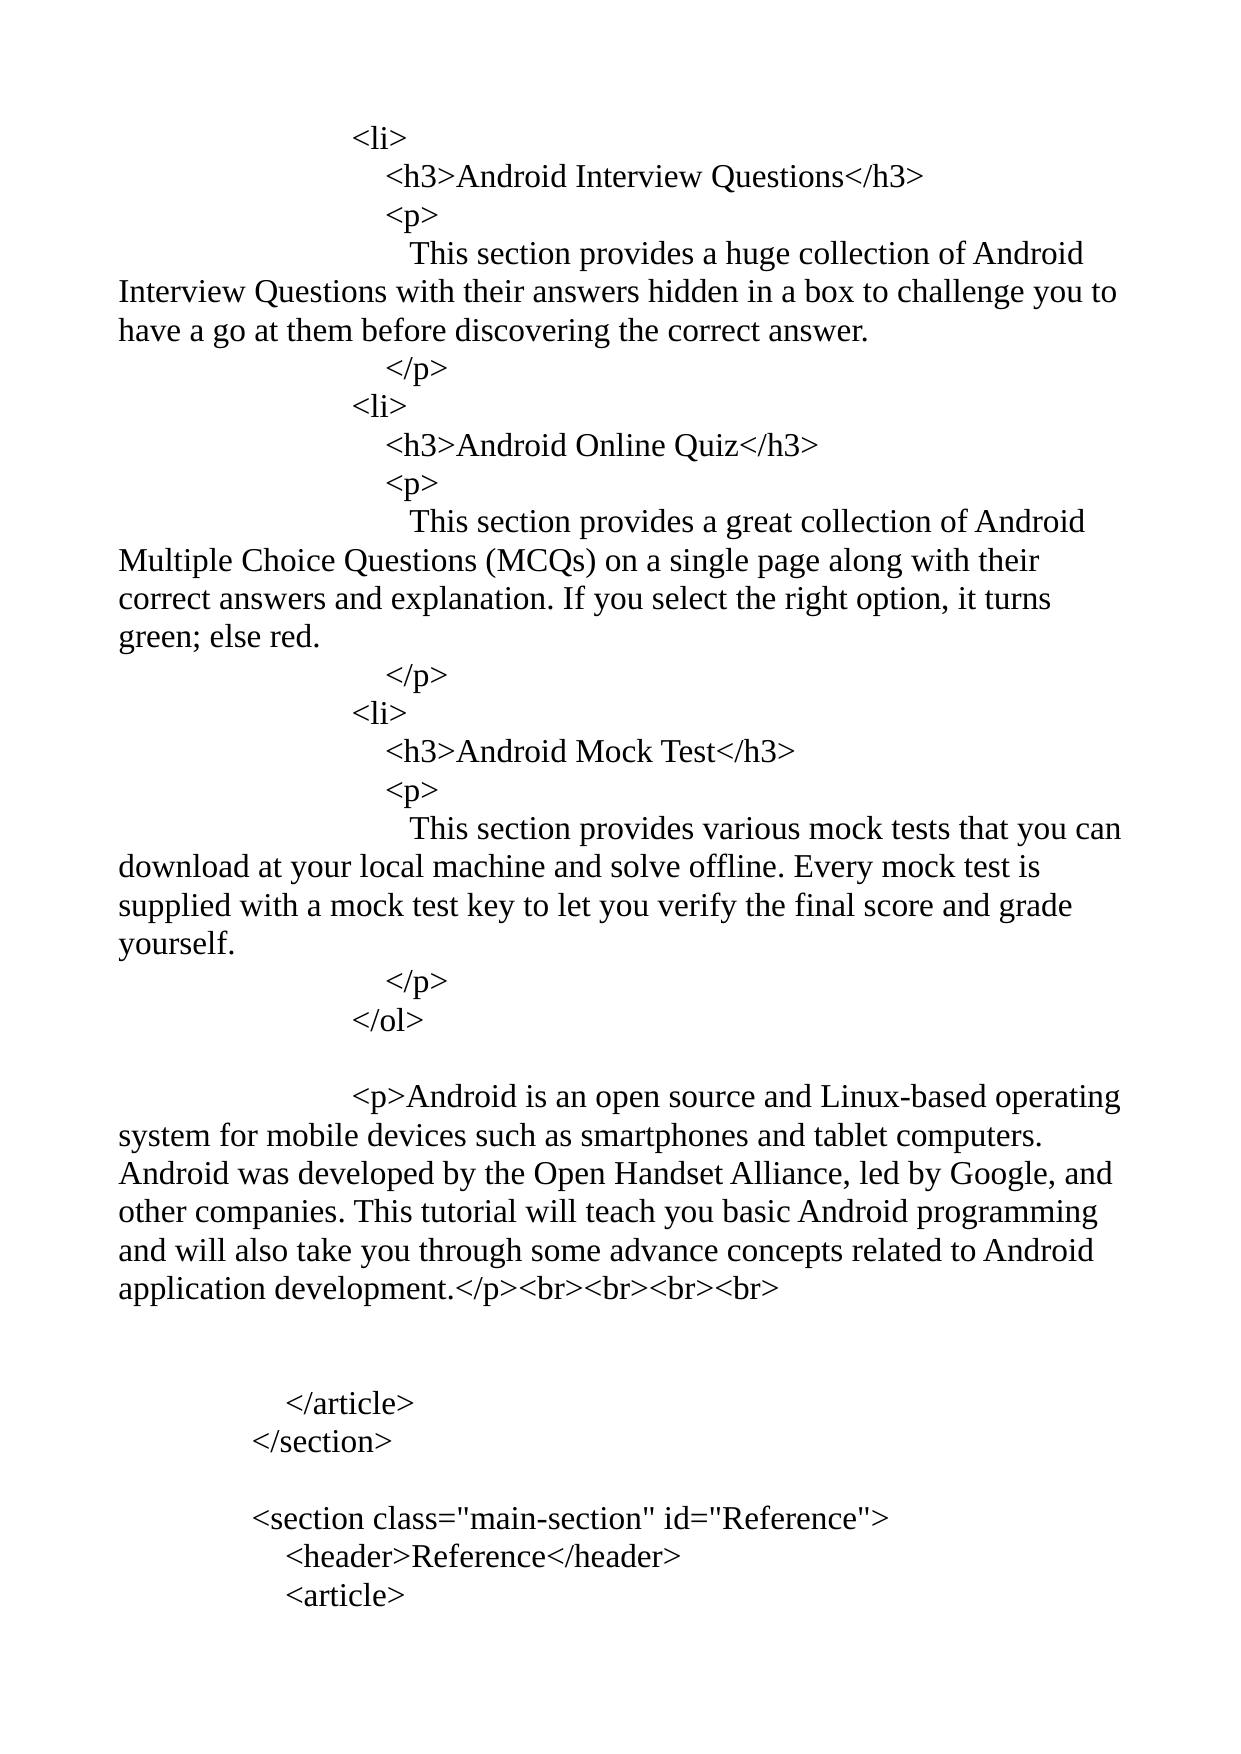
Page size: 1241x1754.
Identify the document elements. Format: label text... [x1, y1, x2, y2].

text </section> [118, 1421, 1122, 1460]
text </p> [118, 348, 1122, 386]
text <li> [118, 386, 1122, 425]
text This section provides a great collection of Android Multiple Choice Questions (MCQs) on a single page along with their correct answers and explanation. If you select the right option, it turns green; else red. [118, 501, 1122, 655]
text </article> [118, 1383, 1122, 1421]
text <li> [118, 118, 1122, 156]
text <h3>Android Online Quiz</h3> [118, 425, 1122, 463]
text This section provides various mock tests that you can download at your local machine and solve offline. Every mock test is supplied with a mock test key to let you verify the final score and grade yourself. [118, 808, 1122, 961]
text <h3>Android Mock Test</h3> [118, 731, 1122, 770]
text </ol> [118, 1000, 1122, 1038]
text <li> [118, 693, 1122, 731]
text <article> [118, 1575, 1122, 1613]
text <p>Android is an open source and Linux-based operating system for mobile devices such as smartphones and tablet computers. Android was developed by the Open Handset Alliance, led by Google, and other companies. This tutorial will teach you basic Android programming and will also take you through some advance concepts related to Android application development.</p><br><br><br><br> [118, 1076, 1122, 1306]
text <section class="main-section" id="Reference"> [118, 1498, 1122, 1536]
text </p> [118, 961, 1122, 1000]
text <h3>Android Interview Questions</h3> [118, 156, 1122, 195]
text This section provides a huge collection of Android Interview Questions with their answers hidden in a box to challenge you to have a go at them before discovering the correct answer. [118, 233, 1122, 348]
text <p> [118, 463, 1122, 501]
text <p> [118, 195, 1122, 233]
text <p> [118, 770, 1122, 808]
text <header>Reference</header> [118, 1536, 1122, 1575]
text </p> [118, 655, 1122, 693]
